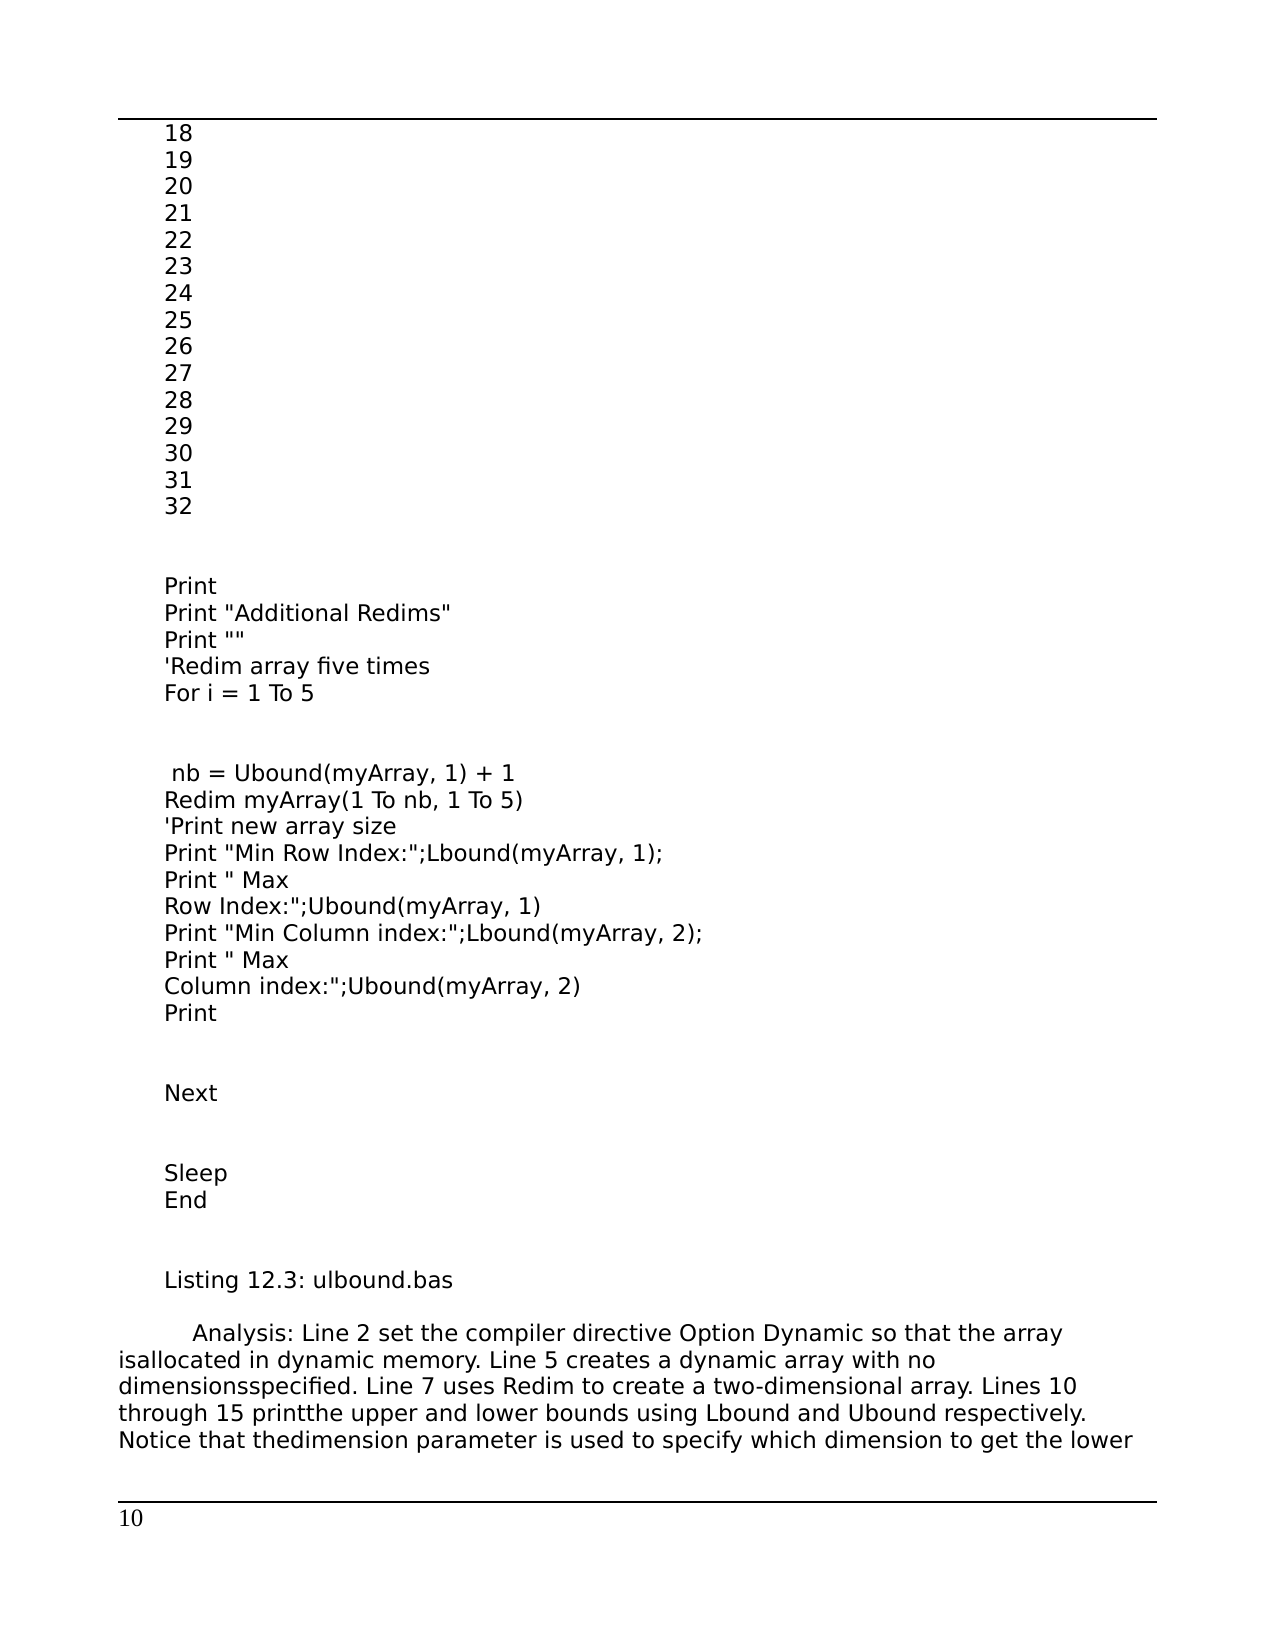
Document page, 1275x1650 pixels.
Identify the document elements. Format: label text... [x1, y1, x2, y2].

text 21 [118, 200, 1157, 227]
text 23 [118, 253, 1157, 280]
text 20 [118, 173, 1157, 200]
text For i = 1 To 5 [118, 680, 1157, 707]
text 24 [118, 280, 1157, 307]
text Column index:";Ubound(myArray, 2) [118, 973, 1157, 1000]
text 29 [118, 413, 1157, 440]
text 27 [118, 360, 1157, 387]
text Print [118, 1000, 1157, 1027]
text 19 [118, 147, 1157, 173]
text 'Print new array size [118, 813, 1157, 840]
text nb = Ubound(myArray, 1) + 1 [118, 760, 1157, 787]
text 22 [118, 227, 1157, 253]
text Row Index:";Ubound(myArray, 1) [118, 893, 1157, 920]
text Next [118, 1080, 1157, 1107]
text Print "Additional Redims" [118, 600, 1157, 627]
text Print " Max [118, 947, 1157, 973]
text 18 [118, 120, 1157, 147]
text End [118, 1187, 1157, 1213]
text Analysis: Line 2 set the compiler directive Option Dynamic so that the array isallocated in dynamic memory. Line 5 creates a dynamic array with no dimensionsspecified. Line 7 uses Redim to create a two-dimensional array. Lines 10 through 15 printthe upper and lower bounds using Lbound and Ubound respectively. Notice that thedimension parameter is used to specify which dimension to get the lower [118, 1320, 1157, 1453]
text 31 [118, 467, 1157, 493]
text 26 [118, 333, 1157, 360]
text 25 [118, 307, 1157, 333]
text 32 [118, 493, 1157, 520]
text Print "" [118, 627, 1157, 653]
text Redim myArray(1 To nb, 1 To 5) [118, 787, 1157, 813]
text Print "Min Row Index:";Lbound(myArray, 1); [118, 840, 1157, 867]
text Sleep [118, 1160, 1157, 1187]
text 30 [118, 440, 1157, 467]
text 'Redim array five times [118, 653, 1157, 680]
text Print "Min Column index:";Lbound(myArray, 2); [118, 920, 1157, 947]
text Print " Max [118, 867, 1157, 893]
text Print [118, 573, 1157, 600]
text 28 [118, 387, 1157, 413]
text Listing 12.3: ulbound.bas [118, 1267, 1157, 1293]
